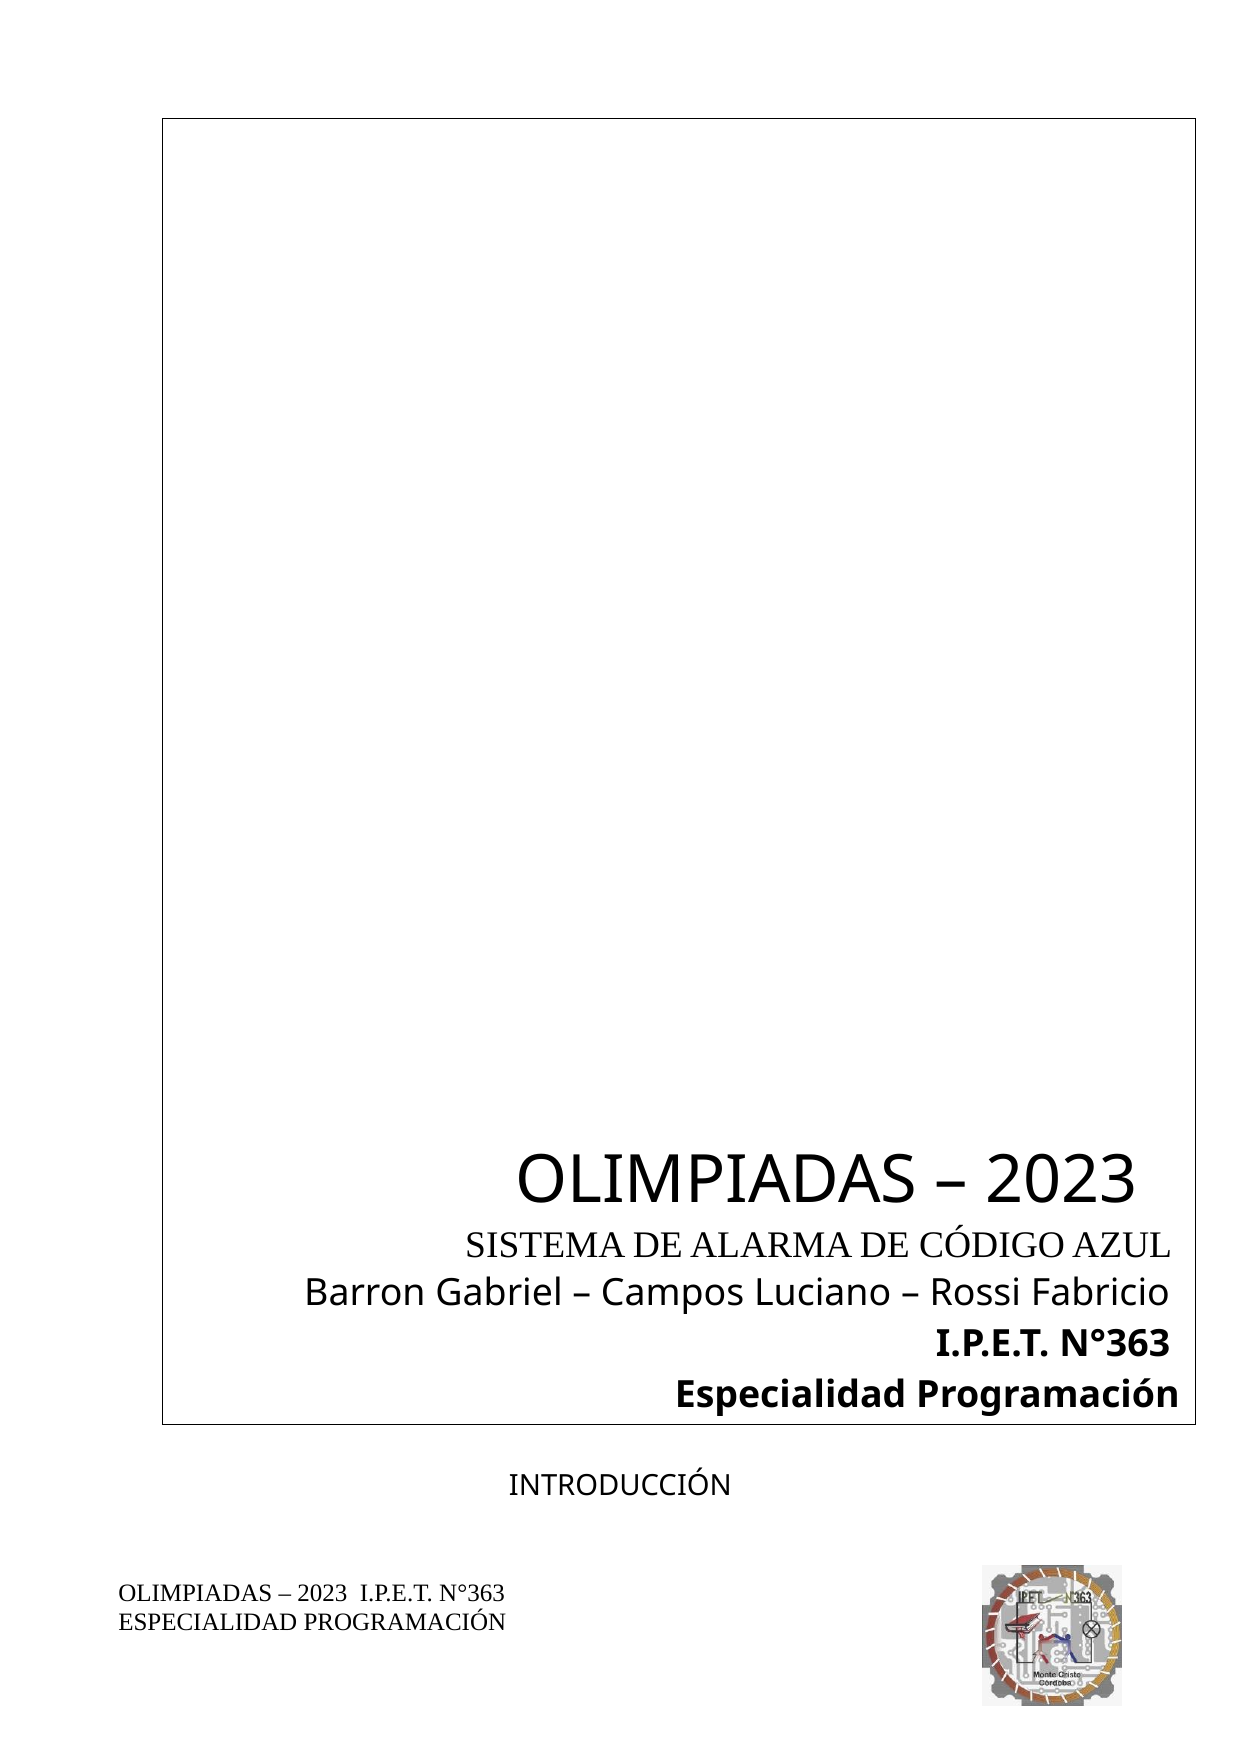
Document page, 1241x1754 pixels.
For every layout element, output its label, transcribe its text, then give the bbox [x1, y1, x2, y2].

picture [982, 1565, 1122, 1706]
table_header OLIMPIADAS – 2023 SISTEMA DE ALARMA DE CÓDIGO AZUL Barron Gabriel – Campos Luciano – Rossi Fabricio I.P.E.T. N°363 Especialidad Programación [163, 119, 1195, 1424]
text INTRODUCCIÓN [118, 1465, 1122, 1504]
